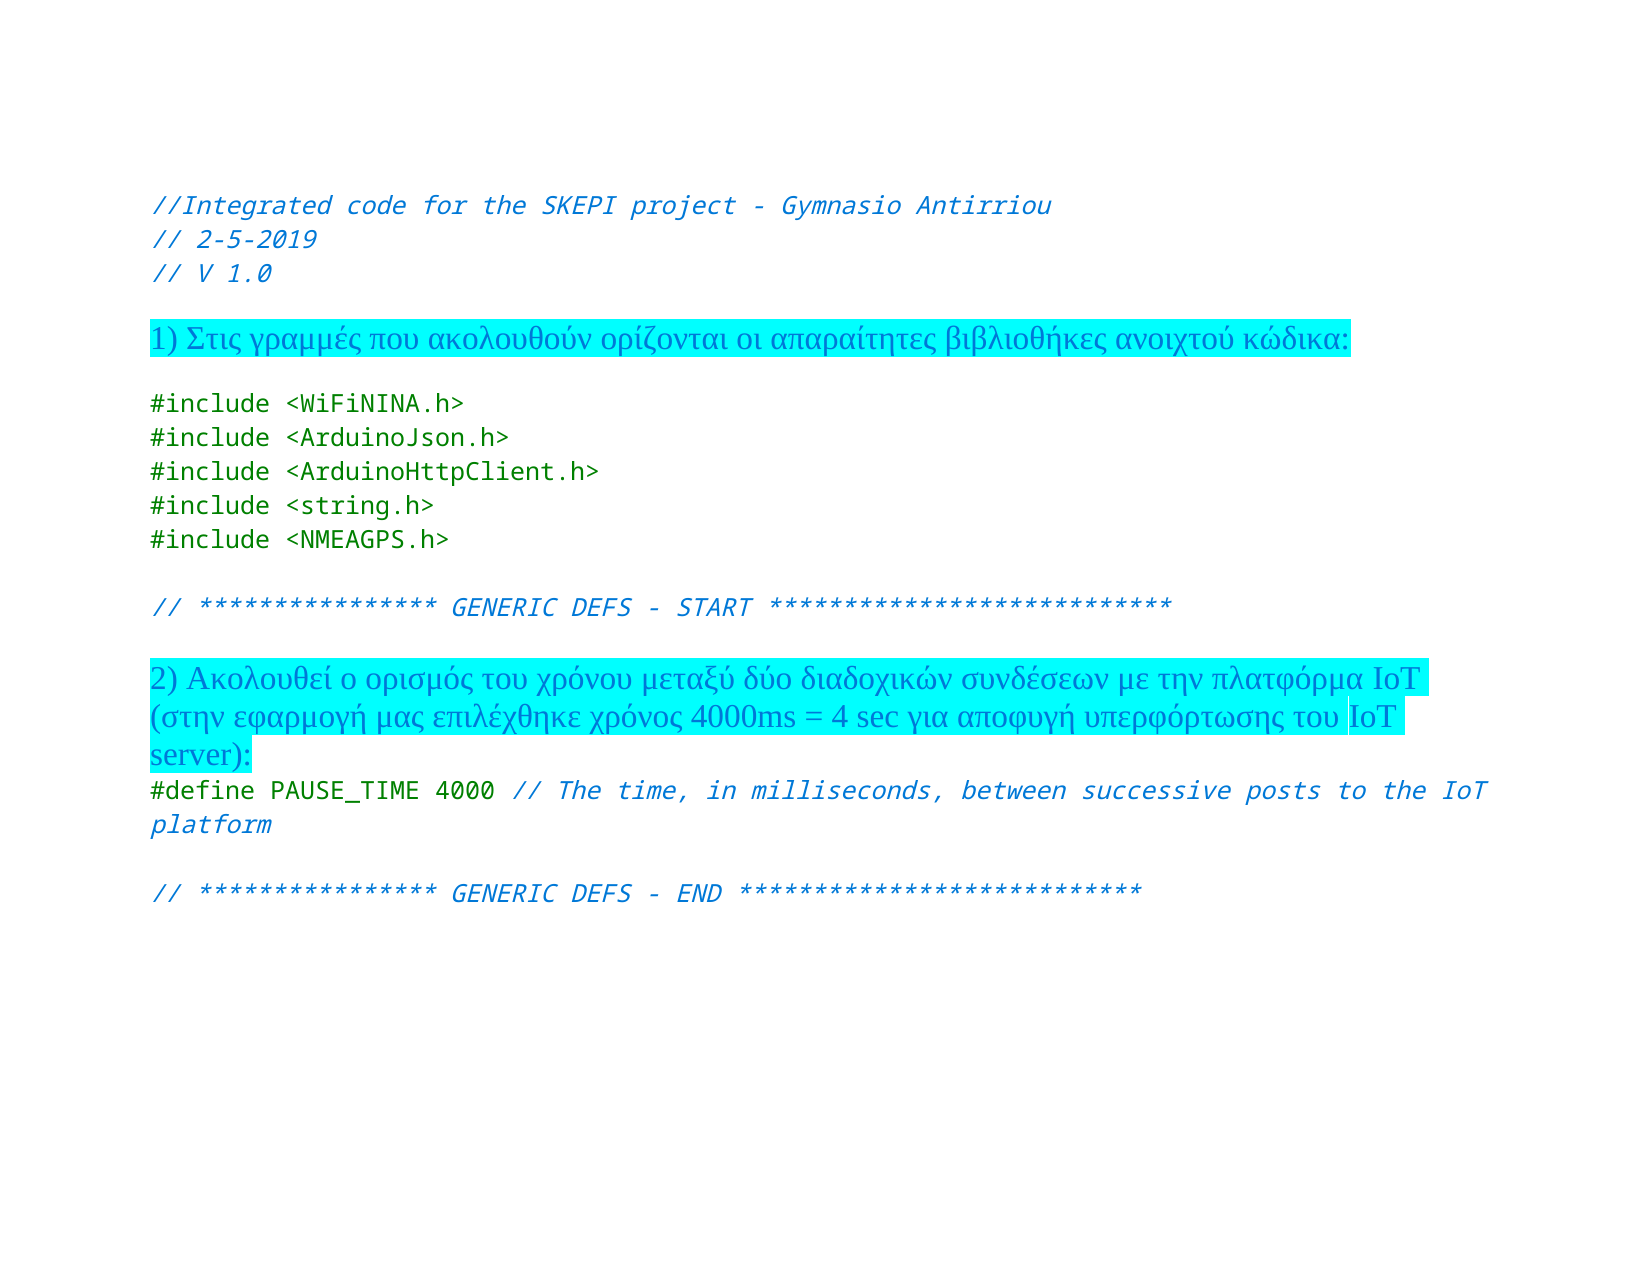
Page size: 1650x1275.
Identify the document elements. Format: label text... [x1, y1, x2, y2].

text //Integrated code for the SKEPI project - Gymnasio Antirriou [150, 187, 1500, 222]
text #include <NMEAGPS.h> [150, 522, 1500, 556]
text 2) Ακολουθεί ο ορισμός του χρόνου μεταξύ δύο διαδοχικών συνδέσεων με την πλατφόρμα IoT (στην εφαρμογή μας επιλέχθηκε χρόνος 4000ms = 4 sec για αποφυγή υπερφόρτωσης του IoT server): [150, 658, 1500, 773]
text // V 1.0 [150, 256, 1500, 290]
text #include <ArduinoHttpClient.h> [150, 454, 1500, 488]
text // **************** GENERIC DEFS - START *************************** [150, 590, 1500, 624]
text // 2-5-2019 [150, 222, 1500, 256]
text #include <ArduinoJson.h> [150, 419, 1500, 454]
text #define PAUSE_TIME 4000 // The time, in milliseconds, between successive posts to the IoT platform [150, 773, 1500, 841]
text 1) Στις γραμμές που ακολουθούν ορίζονται οι απαραίτητες βιβλιοθήκες ανοιχτού κώδικα: [150, 318, 1500, 357]
text #include <WiFiNINA.h> [150, 386, 1500, 419]
text // **************** GENERIC DEFS - END *************************** [150, 875, 1500, 909]
text #include <string.h> [150, 488, 1500, 522]
